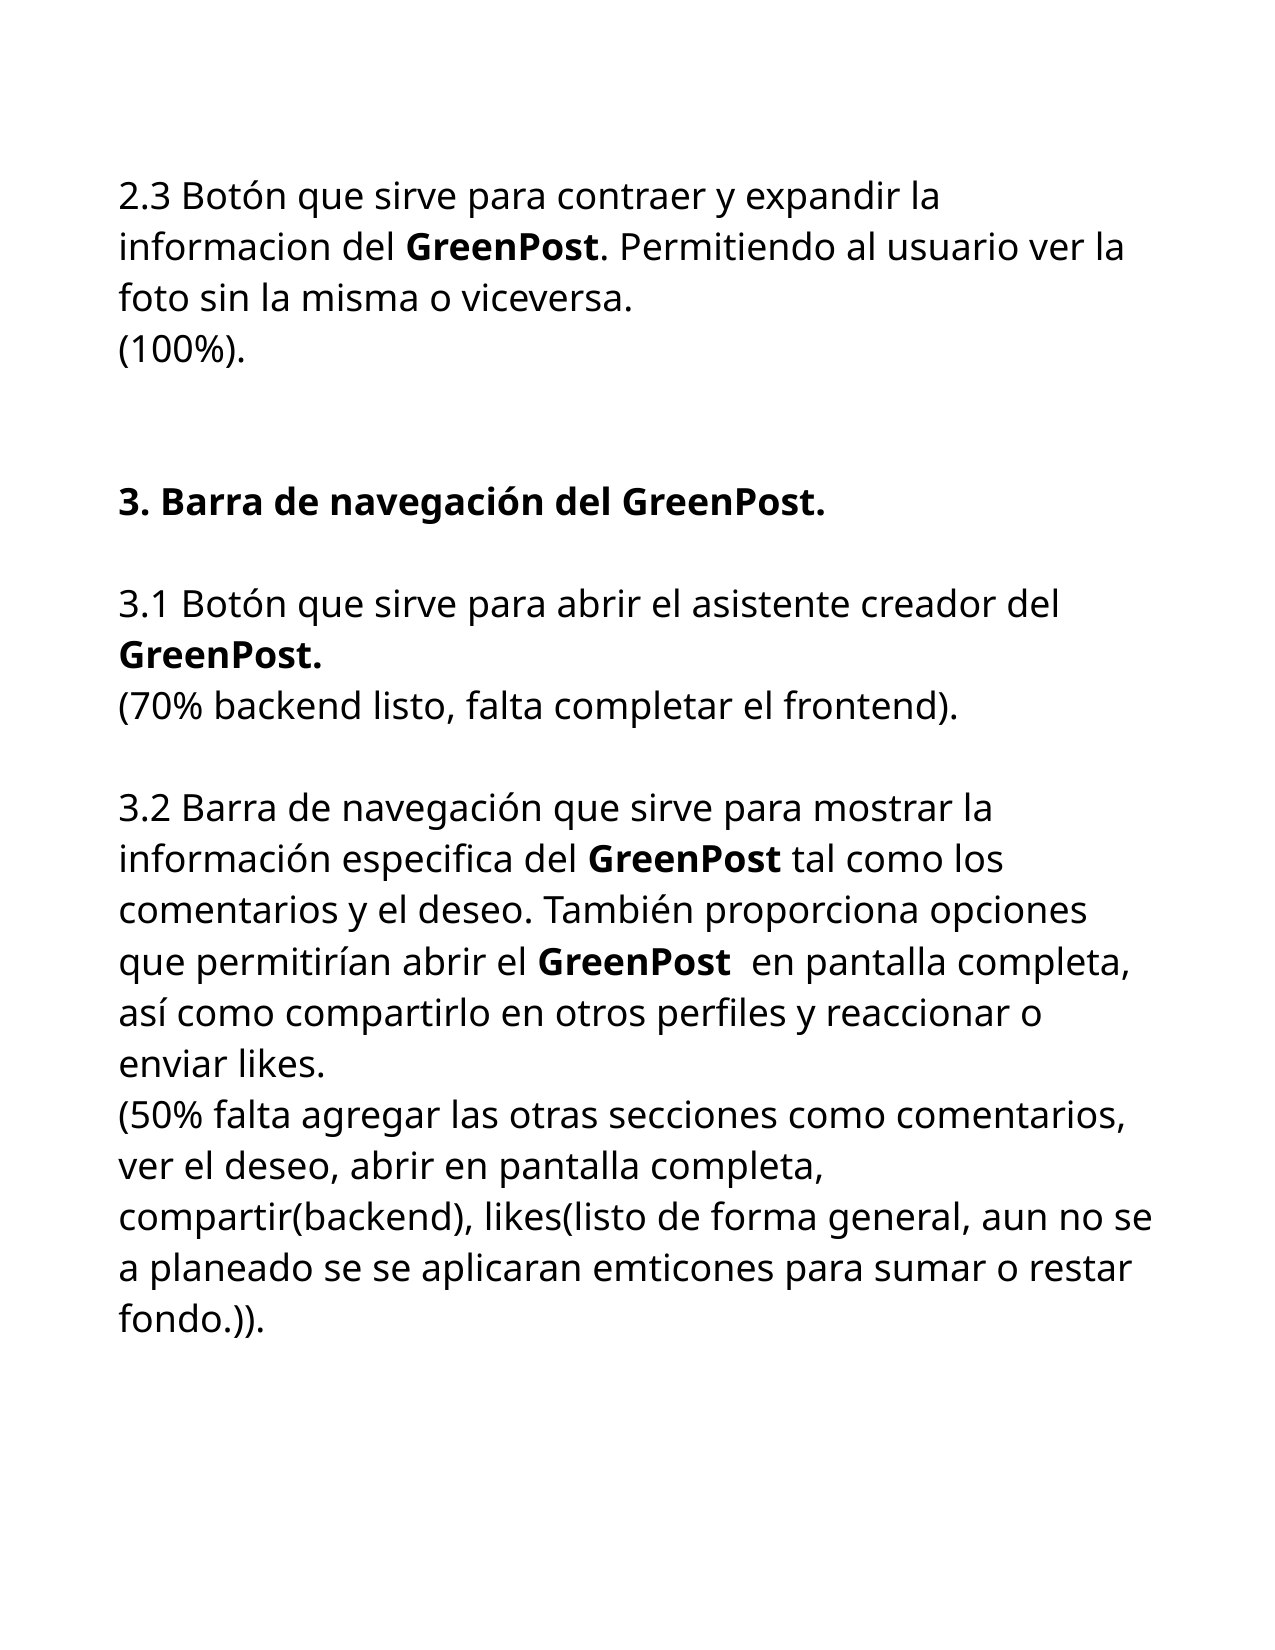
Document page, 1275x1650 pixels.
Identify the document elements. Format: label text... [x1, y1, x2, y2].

text (70% backend listo, falta completar el frontend). [118, 679, 1157, 731]
text 3.2 Barra de navegación que sirve para mostrar la información especifica del GreenPost tal como los comentarios y el deseo. También proporciona opciones que permitirían abrir el GreenPost en pantalla completa, así como compartirlo en otros perfiles y reaccionar o enviar likes. [118, 782, 1157, 1088]
text (50% falta agregar las otras secciones como comentarios, ver el deseo, abrir en pantalla completa, compartir(backend), likes(listo de forma general, aun no se a planeado se se aplicaran emticones para sumar o restar fondo.)). [118, 1088, 1157, 1343]
text 3.1 Botón que sirve para abrir el asistente creador del GreenPost. [118, 577, 1157, 679]
text 2.3 Botón que sirve para contraer y expandir la informacion del GreenPost. Permitiendo al usuario ver la foto sin la misma o viceversa. [118, 169, 1157, 322]
text (100%). [118, 322, 1157, 373]
text 3. Barra de navegación del GreenPost. [118, 475, 1157, 526]
